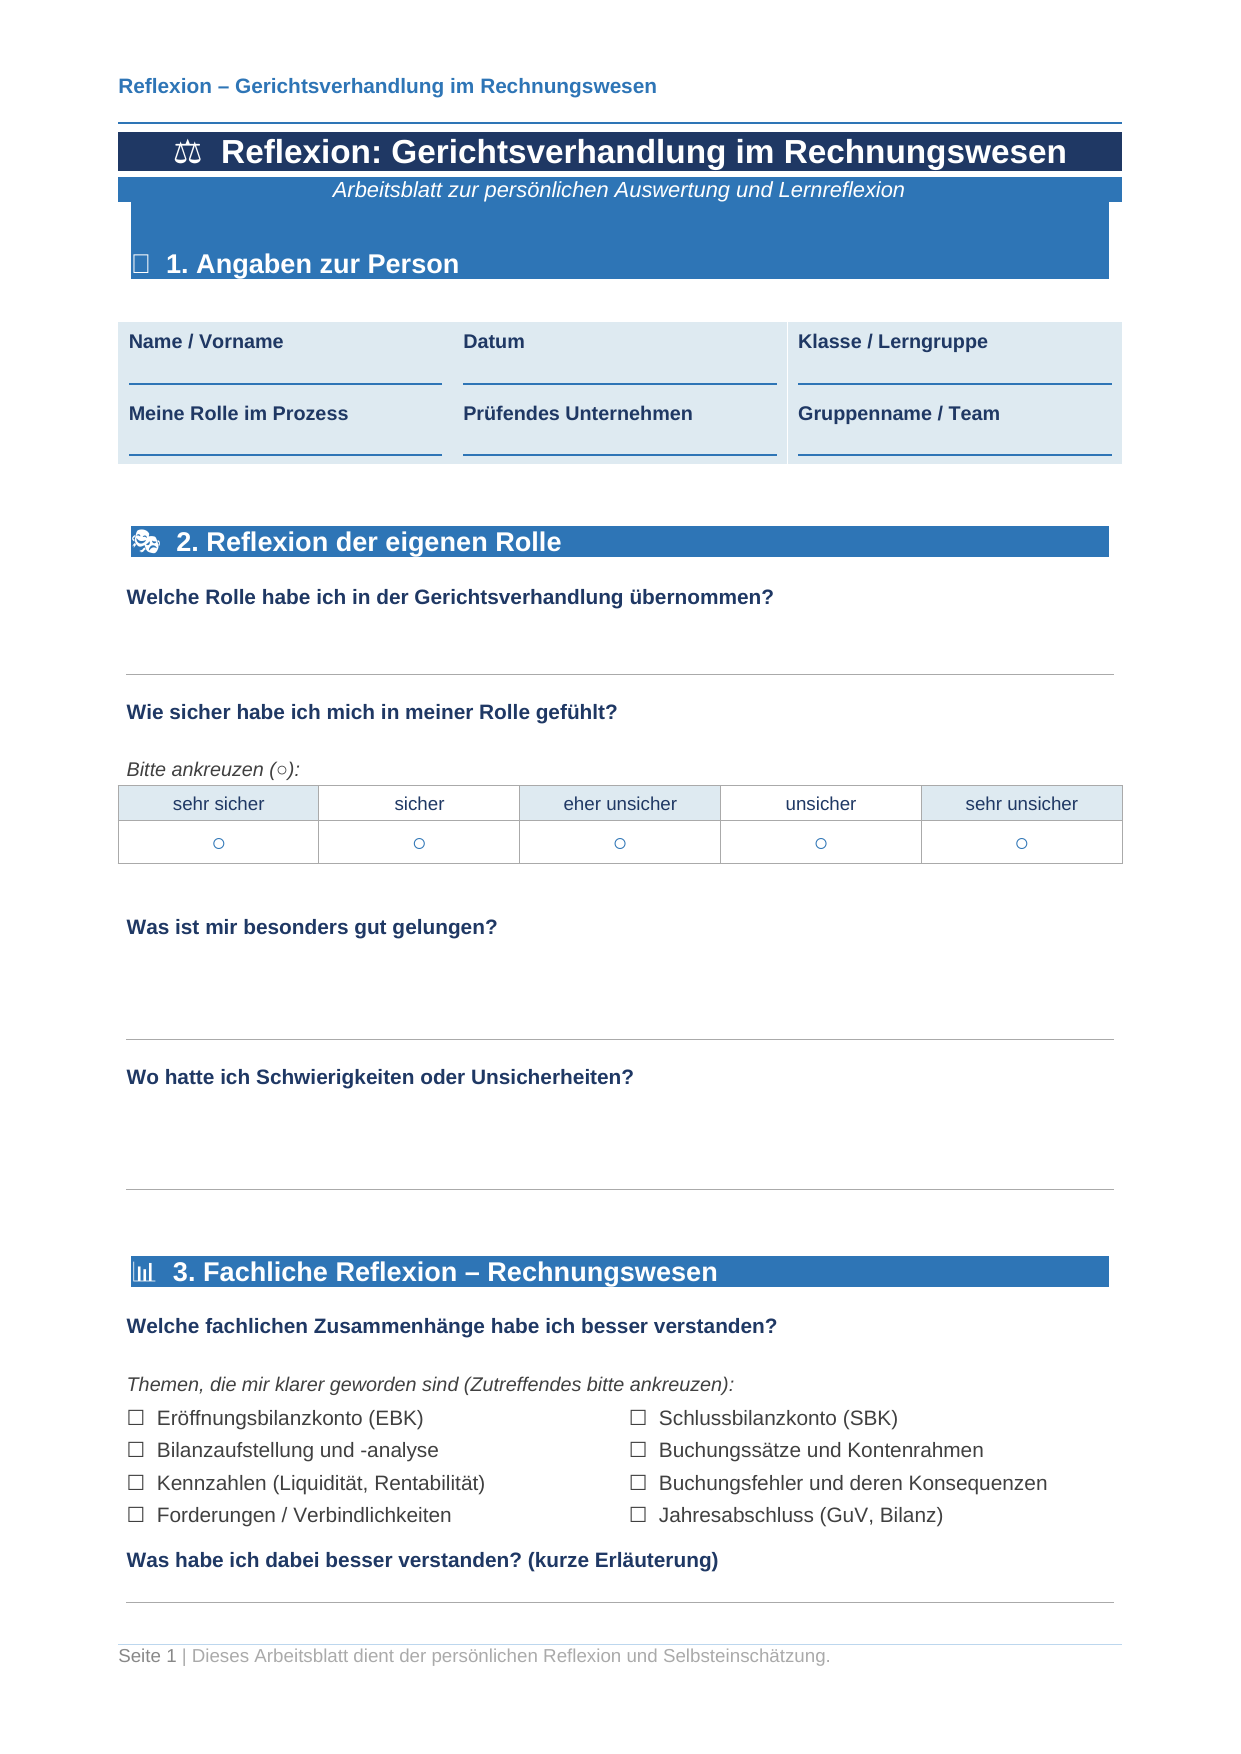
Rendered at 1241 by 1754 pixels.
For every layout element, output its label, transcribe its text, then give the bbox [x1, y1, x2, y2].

table_cell ☐ Buchungssätze und Kontenrahmen [620, 1434, 1122, 1466]
table_cell ○ [119, 821, 318, 863]
text Welche fachlichen Zusammenhänge habe ich besser verstanden? [126, 1314, 1122, 1338]
text 🧾 1. Angaben zur Person [131, 248, 1109, 279]
table_header Klasse / Lerngruppe [788, 322, 1122, 393]
text Was habe ich dabei besser verstanden? (kurze Erläuterung) [126, 1547, 1122, 1571]
table_header ☐ Eröffnungsbilanzkonto (EBK) [118, 1402, 620, 1434]
text Welche Rolle habe ich in der Gerichtsverhandlung übernommen? [126, 584, 1122, 608]
text Bitte ankreuzen (○): [126, 758, 1122, 781]
table_header sehr sicher [119, 786, 318, 820]
text ⚖️ Reflexion: Gerichtsverhandlung im Rechnungswesen [118, 132, 1122, 171]
table_cell ○ [319, 821, 519, 863]
table_cell ☐ Bilanzaufstellung und -analyse [118, 1434, 620, 1466]
table_cell ☐ Buchungsfehler und deren Konsequenzen [620, 1466, 1122, 1498]
table_cell Prüfendes Unternehmen [453, 393, 787, 464]
table_header Datum [453, 322, 787, 393]
text Themen, die mir klarer geworden sind (Zutreffendes bitte ankreuzen): [126, 1373, 1122, 1395]
table_cell Gruppenname / Team [788, 393, 1122, 464]
table_header sicher [319, 786, 519, 820]
text 🎭 2. Reflexion der eigenen Rolle [131, 526, 1109, 557]
table_cell Meine Rolle im Prozess [118, 393, 453, 464]
table_cell ☐ Jahresabschluss (GuV, Bilanz) [620, 1499, 1122, 1531]
table_header Name / Vorname [118, 322, 453, 393]
text Wo hatte ich Schwierigkeiten oder Unsicherheiten? [126, 1065, 1122, 1089]
text Wie sicher habe ich mich in meiner Rolle gefühlt? [126, 700, 1122, 724]
table_header sehr unsicher [922, 786, 1122, 820]
text Arbeitsblatt zur persönlichen Auswertung und Lernreflexion [118, 177, 1122, 202]
table_cell ☐ Forderungen / Verbindlichkeiten [118, 1499, 620, 1531]
table_header unsicher [721, 786, 921, 820]
text Was ist mir besonders gut gelungen? [126, 915, 1122, 939]
table_cell ○ [922, 821, 1122, 863]
table_header ☐ Schlussbilanzkonto (SBK) [620, 1402, 1122, 1434]
table_cell ☐ Kennzahlen (Liquidität, Rentabilität) [118, 1466, 620, 1498]
table_cell ○ [721, 821, 921, 863]
text 📊 3. Fachliche Reflexion – Rechnungswesen [131, 1256, 1109, 1287]
table_cell ○ [520, 821, 720, 863]
table_header eher unsicher [520, 786, 720, 820]
